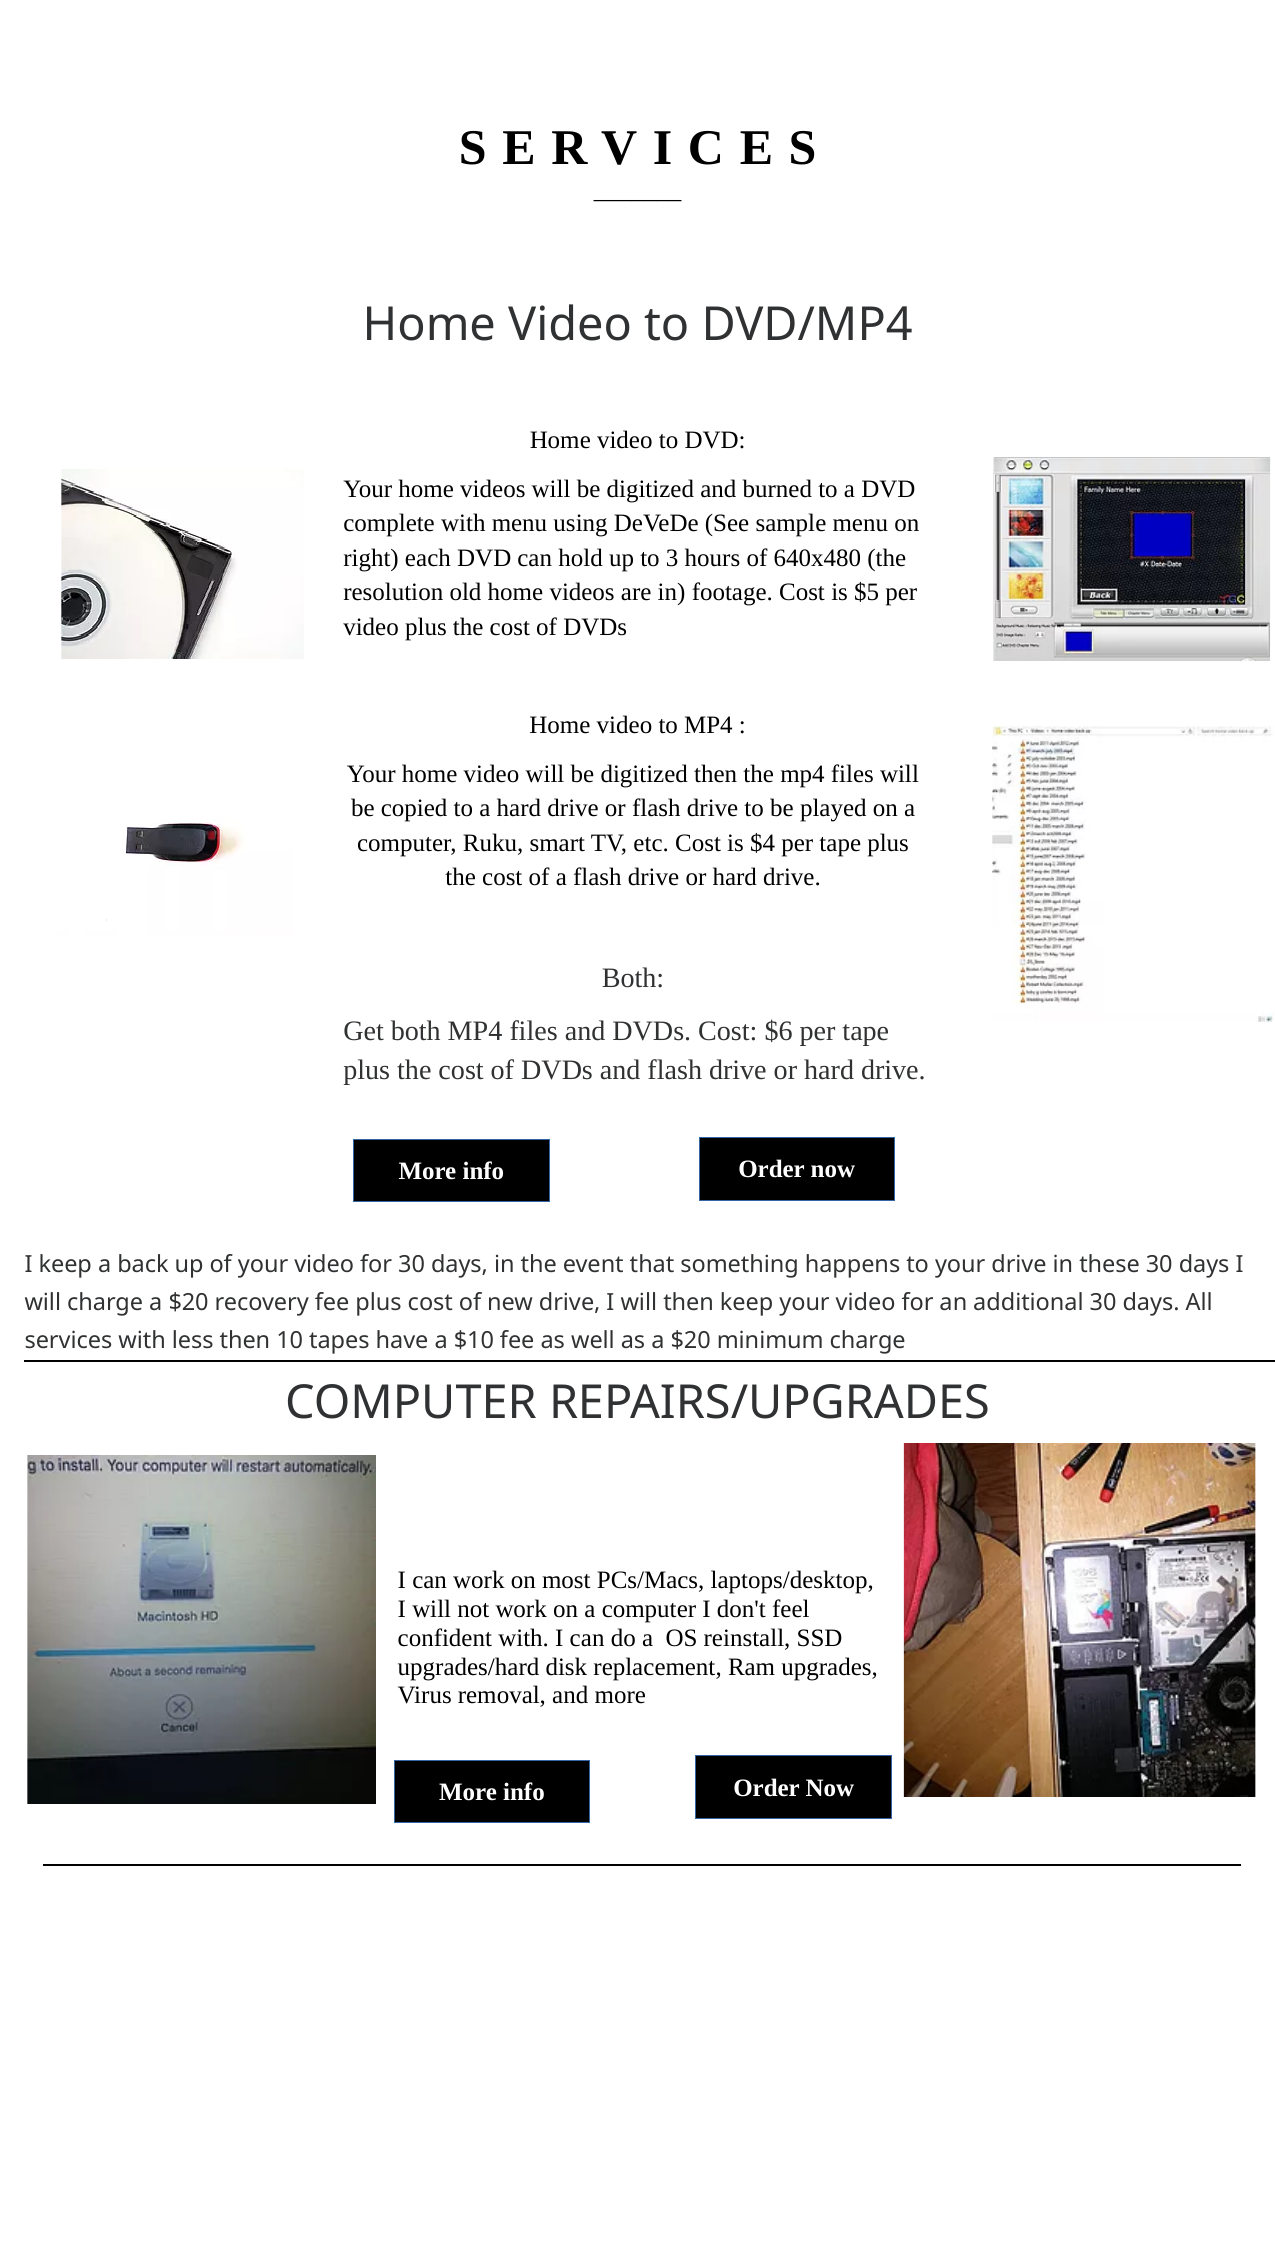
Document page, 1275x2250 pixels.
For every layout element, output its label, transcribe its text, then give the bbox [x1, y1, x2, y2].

picture [903, 1443, 1256, 1797]
text I keep a back up of your video for 30 days, in the event that something happens to your drive in these 30 days I will charge a $20 recovery fee plus cost of new drive, I will then keep your video for an additional 30 days. All services with less then 10 tapes have a $10 fee as well as a $20 minimum charge [24, 1247, 1275, 1360]
text Home video to DVD: [118, 425, 1157, 454]
text SERVICES [118, 118, 1157, 176]
subtitle COMPUTER REPAIRS/UPGRADES [118, 1369, 1157, 1432]
picture [61, 469, 304, 659]
text _______ [118, 176, 1157, 204]
picture [53, 756, 293, 936]
text Get both MP4 files and DVDs. Cost: $6 per tape plus the cost of DVDs and flash drive or hard drive. [343, 1014, 932, 1085]
picture [992, 726, 1275, 1022]
text Home video to MP4 : [343, 710, 932, 739]
picture [27, 1455, 376, 1804]
subtitle Home Video to DVD/MP4 [118, 291, 1157, 354]
text Your home video will be digitized then the mp4 files will be copied to a hard drive or flash drive to be played on a computer, Ruku, smart TV, etc. Cost is $4 per tape plus the cost of a flash drive or hard drive. [343, 759, 923, 891]
text Your home videos will be digitized and burned to a DVD complete with menu using DeVeDe (See sample menu on right) each DVD can hold up to 3 hours of 640x480 (the resolution old home videos are in) footage. Cost is $5 per video plus the cost of DVDs [343, 474, 932, 641]
picture [993, 457, 1271, 661]
text Both: [343, 961, 923, 993]
